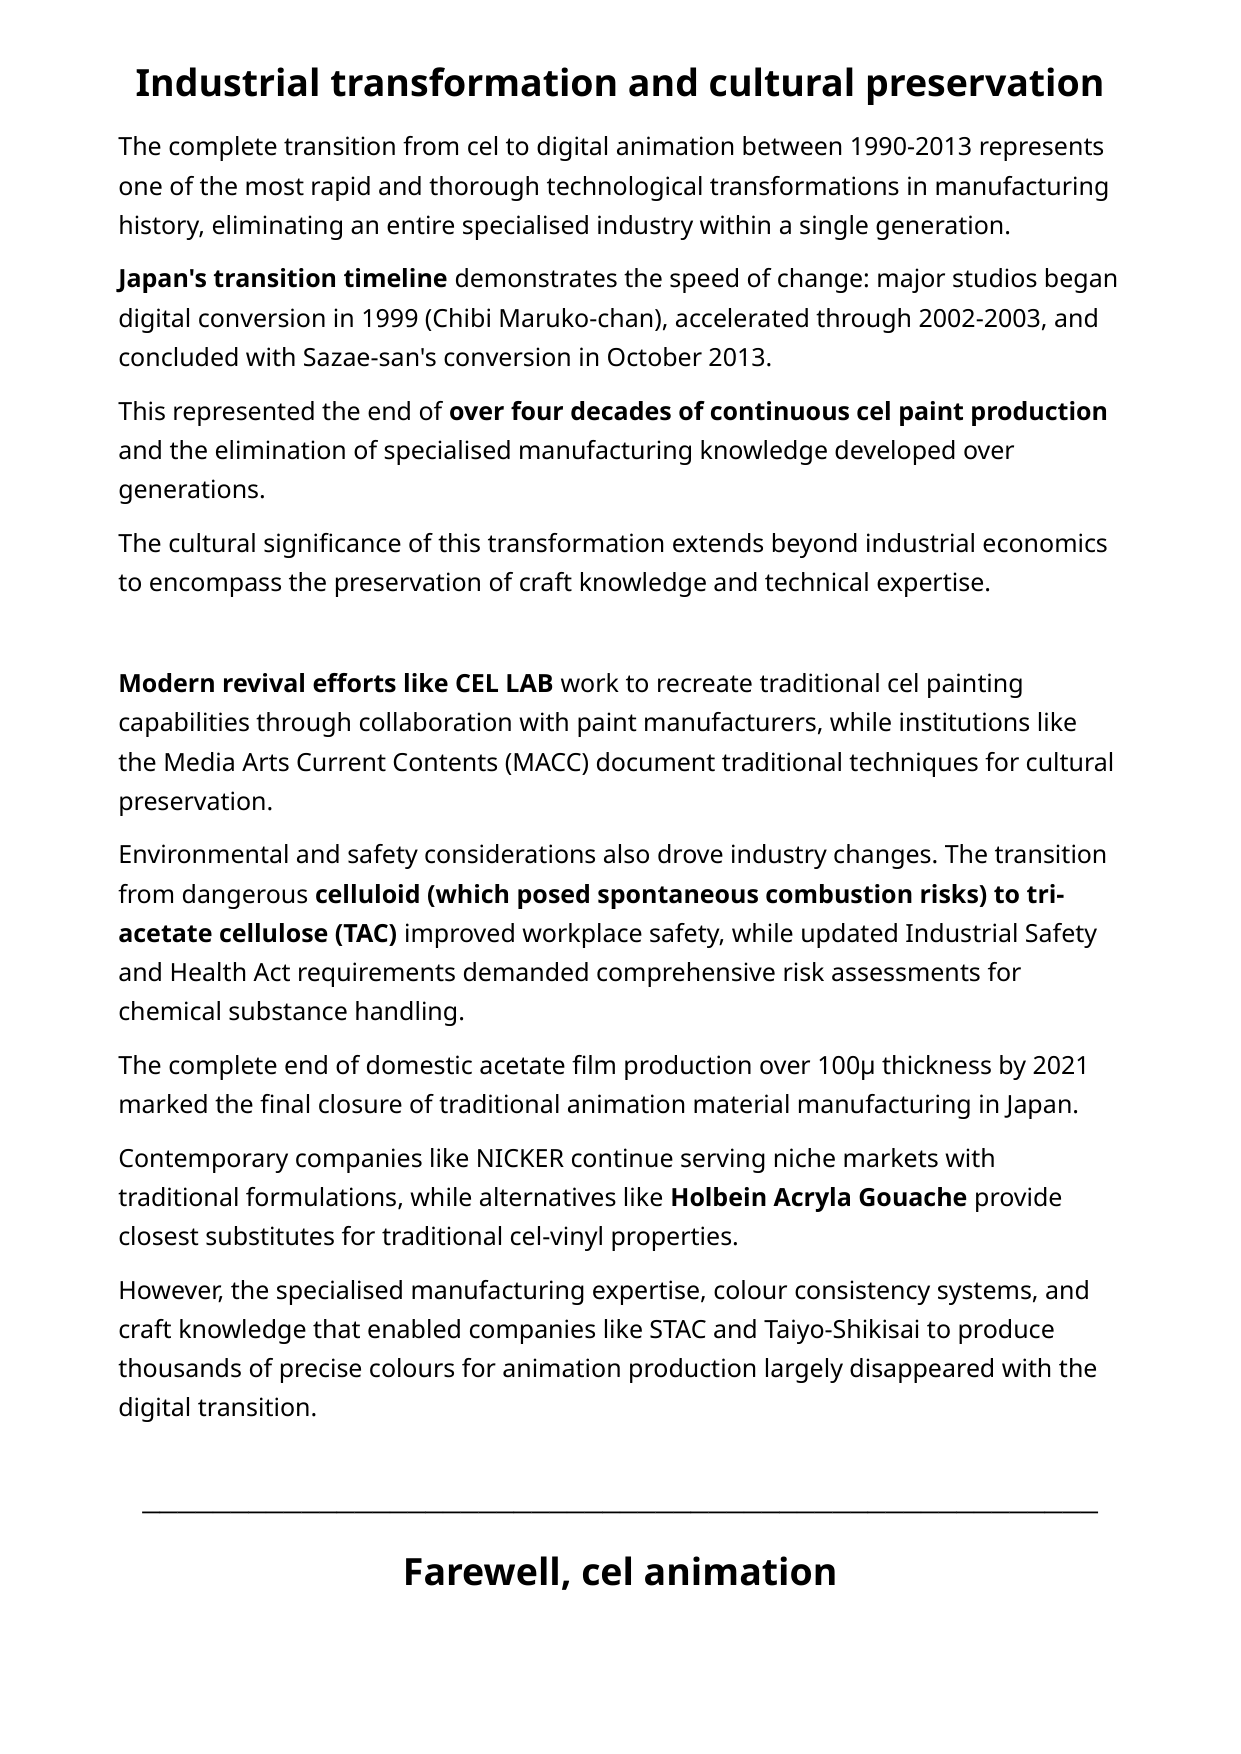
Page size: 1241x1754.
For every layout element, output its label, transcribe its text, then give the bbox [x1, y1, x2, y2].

text ────────────────────────────────────────────────────── [118, 1497, 1122, 1526]
text Japan's transition timeline demonstrates the speed of change: major studios began digital conversion in 1999 (Chibi Maruko-chan), accelerated through 2002-2003, and concluded with Sazae-san's conversion in October 2013. [118, 261, 1122, 373]
subtitle Industrial transformation and cultural preservation [118, 56, 1122, 107]
text However, the specialised manufacturing expertise, colour consistency systems, and craft knowledge that enabled companies like STAC and Taiyo-Shikisai to produce thousands of precise colours for animation production largely disappeared with the digital transition. [118, 1272, 1122, 1424]
subtitle Farewell, cel animation [118, 1545, 1122, 1596]
text The complete transition from cel to digital animation between 1990-2013 represents one of the most rapid and thorough technological transformations in manufacturing history, eliminating an entire specialised industry within a single generation. [118, 129, 1122, 241]
text Modern revival efforts like CEL LAB work to recreate traditional cel painting capabilities through collaboration with paint manufacturers, while institutions like the Media Arts Current Contents (MACC) document traditional techniques for cultural preservation. [118, 666, 1122, 817]
text Environmental and safety considerations also drove industry changes. The transition from dangerous celluloid (which posed spontaneous combustion risks) to tri-acetate cellulose (TAC) improved workplace safety, while updated Industrial Safety and Health Act requirements demanded comprehensive risk assessments for chemical substance handling. [118, 837, 1122, 1028]
text The complete end of domestic acetate film production over 100μ thickness by 2021 marked the final closure of traditional animation material manufacturing in Japan. [118, 1047, 1122, 1121]
text Contemporary companies like NICKER continue serving niche markets with traditional formulations, while alternatives like Holbein Acryla Gouache provide closest substitutes for traditional cel-vinyl properties. [118, 1140, 1122, 1253]
text This represented the end of over four decades of continuous cel paint production and the elimination of specialised manufacturing knowledge developed over generations. [118, 393, 1122, 506]
text The cultural significance of this transformation extends beyond industrial economics to encompass the preservation of craft knowledge and technical expertise. [118, 525, 1122, 598]
